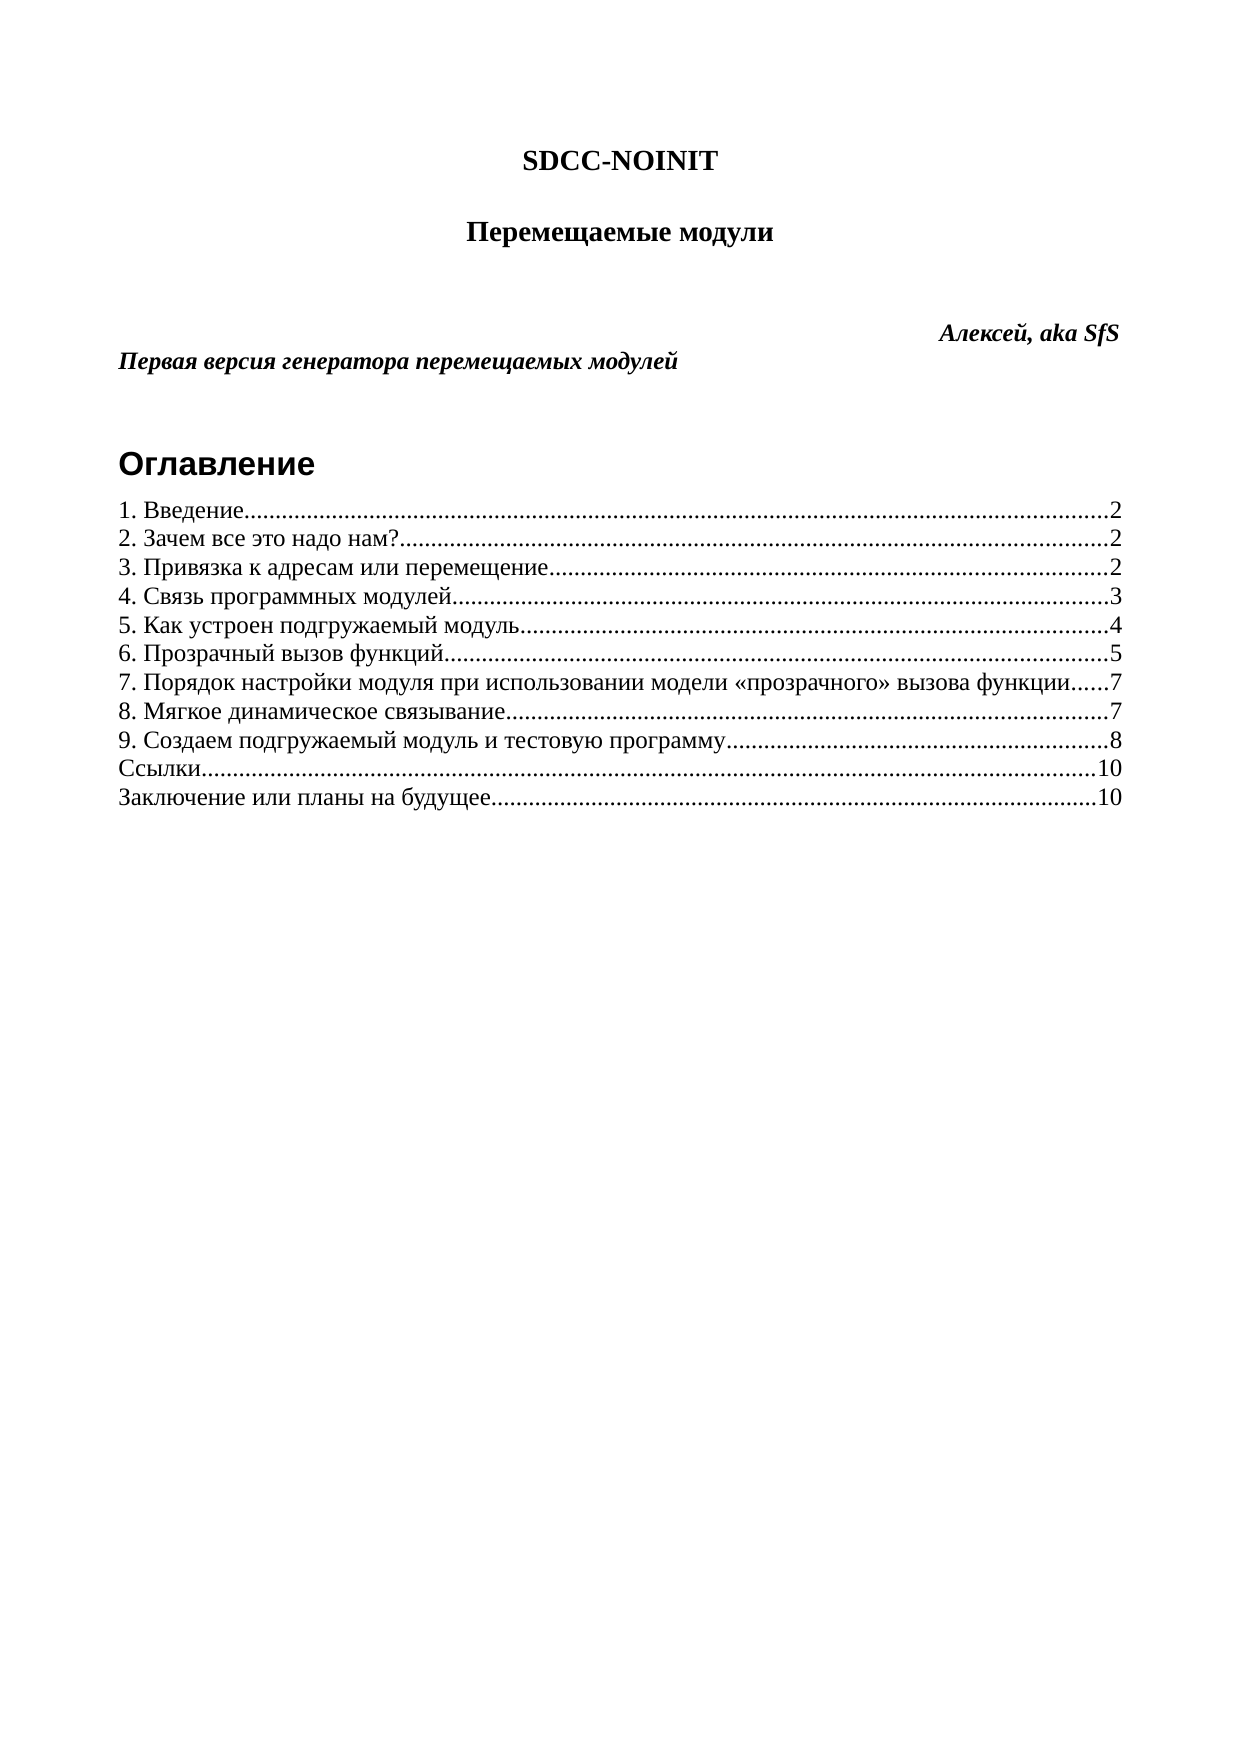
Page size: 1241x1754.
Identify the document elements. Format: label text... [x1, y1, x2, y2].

text 7. Порядок настройки модуля при использовании модели «прозрачного» вызова функции 7 [118, 667, 1122, 696]
title SDCC-NOINIT [118, 143, 1122, 177]
text 6. Прозрачный вызов функций 5 [118, 638, 1122, 667]
text 1. Введение 2 [118, 495, 1122, 523]
title Перемещаемые модули [118, 214, 1122, 248]
text 2. Зачем все это надо нам? 2 [118, 523, 1122, 552]
text 9. Создаем подгружаемый модуль и тестовую программу 8 [118, 725, 1122, 753]
subtitle Оглавление [118, 444, 1122, 482]
text 5. Как устроен подгружаемый модуль 4 [118, 610, 1122, 638]
text 4. Связь программных модулей 3 [118, 581, 1122, 610]
text Заключение или планы на будущее 10 [118, 782, 1122, 811]
text 8. Мягкое динамическое связывание 7 [118, 696, 1122, 725]
text Первая версия генератора перемещаемых модулей [118, 346, 1122, 375]
text 3. Привязка к адресам или перемещение 2 [118, 552, 1122, 581]
text Ссылки 10 [118, 753, 1122, 782]
text Алексей, aka SfS [118, 318, 1122, 346]
